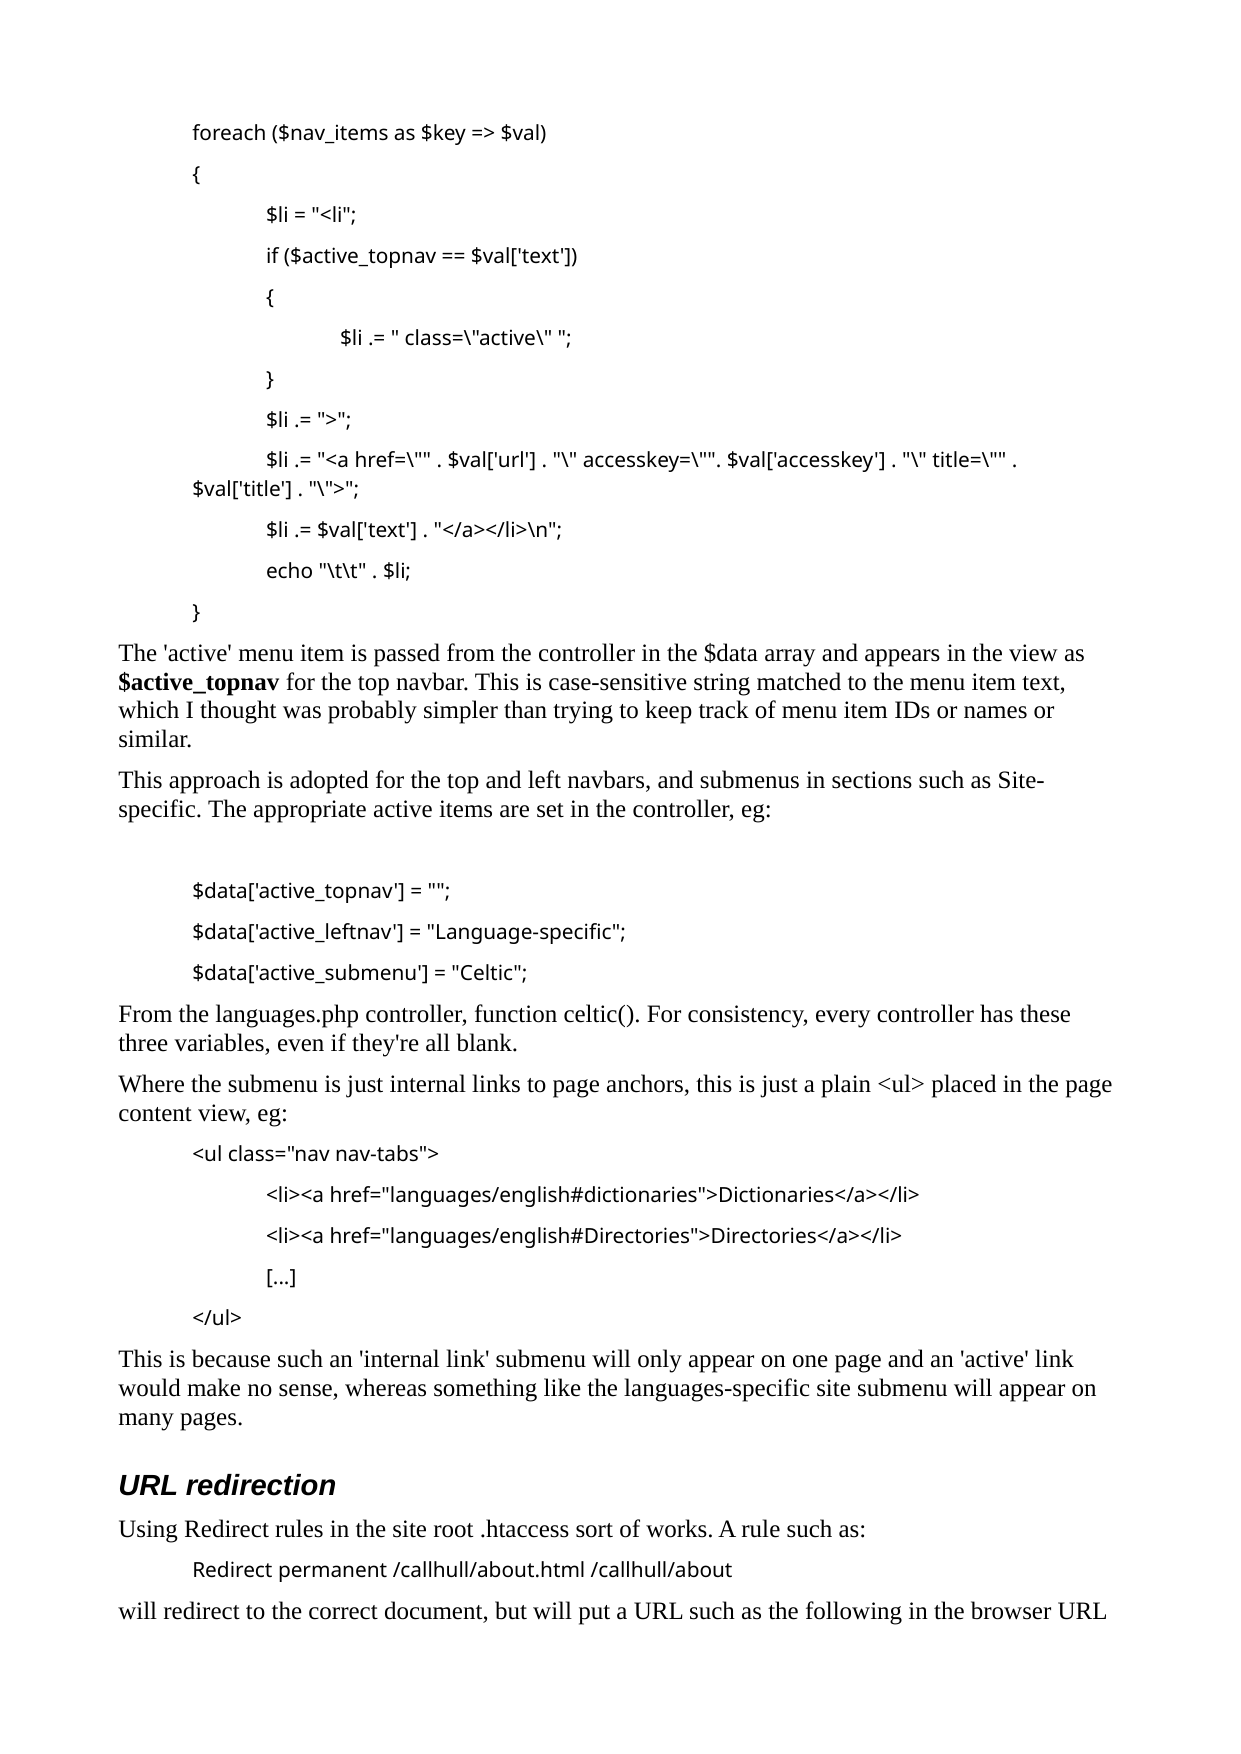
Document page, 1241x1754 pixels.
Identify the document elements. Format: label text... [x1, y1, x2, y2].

text </ul> [192, 1303, 1122, 1332]
text } [192, 364, 1122, 392]
text <li><a href="languages/english#dictionaries">Dictionaries</a></li> [192, 1180, 1122, 1209]
text Where the submenu is just internal links to page anchors, this is just a plain <ul> placed in the page content view, eg: [118, 1069, 1122, 1127]
text echo "\t\t" . $li; [192, 556, 1122, 584]
text This is because such an 'internal link' submenu will only appear on one page and an 'active' link would make no sense, whereas something like the languages-specific site submenu will appear on many pages. [118, 1344, 1122, 1430]
text $li .= ">"; [192, 405, 1122, 433]
text { [192, 282, 1122, 310]
text <ul class="nav nav-tabs"> [192, 1139, 1122, 1168]
text if ($active_topnav == $val['text']) [192, 241, 1122, 269]
text The 'active' menu item is passed from the controller in the $data array and appears in the view as $active_topnav for the top navbar. This is case-sensitive string matched to the menu item text, which I thought was probably simpler than trying to keep track of menu item IDs or names or similar. [118, 638, 1122, 753]
text [...] [192, 1262, 1122, 1291]
text foreach ($nav_items as $key => $val) [192, 118, 1122, 147]
text $data['active_topnav'] = ""; [192, 877, 1122, 905]
text Using Redirect rules in the site root .htaccess sort of works. A rule such as: [118, 1514, 1122, 1543]
text $data['active_leftnav'] = "Language-specific"; [192, 917, 1122, 946]
text $li = "<li"; [192, 200, 1122, 228]
subtitle URL redirection [118, 1468, 1122, 1501]
text Redirect permanent /callhull/about.html /callhull/about [192, 1555, 1122, 1583]
text will redirect to the correct document, but will put a URL such as the following in the browser URL [118, 1596, 1122, 1625]
text { [192, 159, 1122, 187]
text This approach is adopted for the top and left navbars, and submenus in sections such as Site-specific. The appropriate active items are set in the controller, eg: [118, 765, 1122, 823]
text From the languages.php controller, function celtic(). For consistency, every controller has these three variables, even if they're all blank. [118, 999, 1122, 1057]
text $li .= "<a href=\"" . $val['url'] . "\" accesskey=\"". $val['accesskey'] . "\" title=\"" . $val['title'] . "\">"; [192, 446, 1122, 502]
text $data['active_submenu'] = "Celtic"; [192, 958, 1122, 987]
text $li .= " class=\"active\" "; [192, 323, 1122, 351]
text <li><a href="languages/english#Directories">Directories</a></li> [192, 1221, 1122, 1250]
text $li .= $val['text'] . "</a></li>\n"; [192, 515, 1122, 543]
text } [192, 597, 1122, 625]
